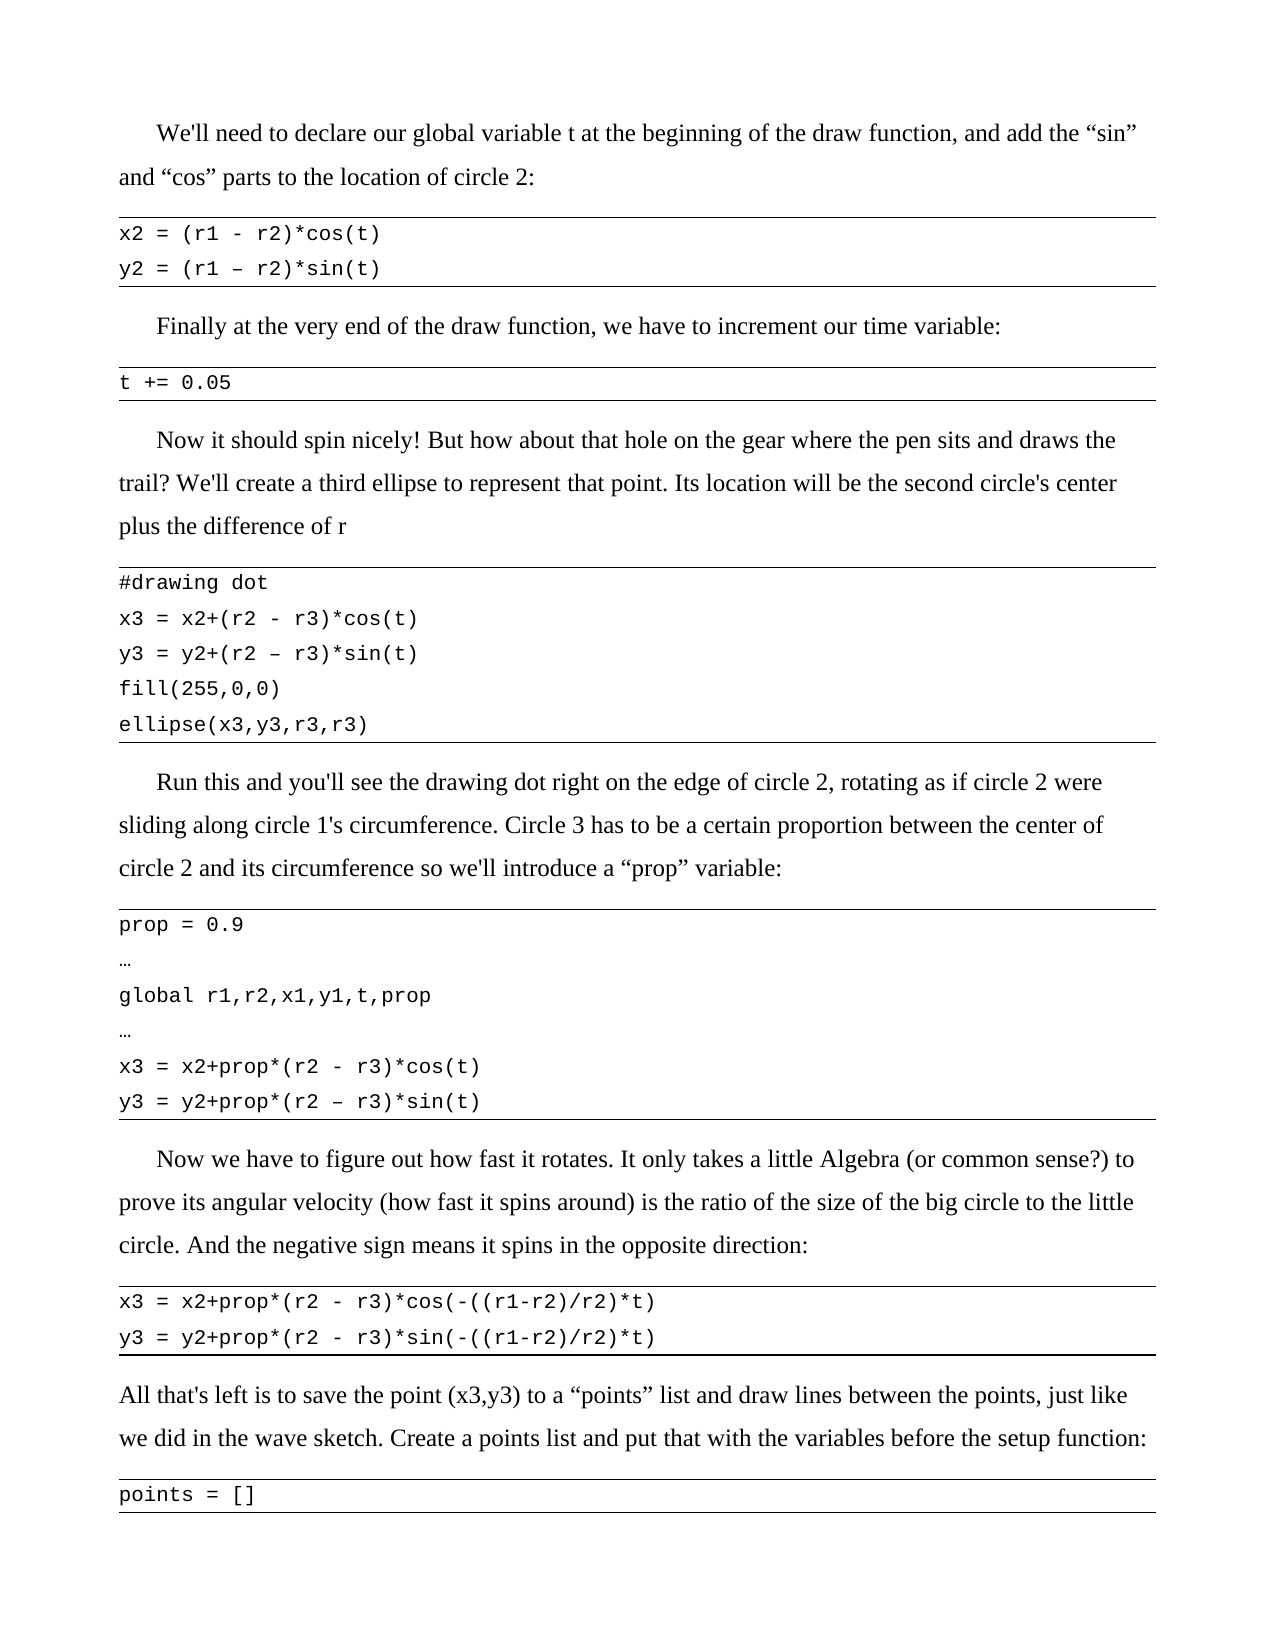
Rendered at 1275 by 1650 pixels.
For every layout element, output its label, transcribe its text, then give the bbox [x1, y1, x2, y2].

text Finally at the very end of the draw function, we have to increment our time variable: [118, 311, 1156, 340]
text y3 = y2+prop*(r2 - r3)*sin(-((r1-r2)/r2)*t) [118, 1327, 1156, 1356]
text x3 = x2+(r2 - r3)*cos(t) [118, 607, 1156, 631]
text … [118, 949, 1156, 973]
text Now we have to figure out how fast it rotates. It only takes a little Algebra (or common sense?) to prove its angular velocity (how fast it spins around) is the ratio of the size of the big circle to the little circle. And the negative sign means it spins in the opposite direction: [118, 1144, 1156, 1259]
text All that's left is to save the point (x3,y3) to a “points” list and draw lines between the points, just like we did in the wave sketch. Create a points list and put that with the variables before the setup function: [118, 1380, 1156, 1452]
text … [118, 1020, 1156, 1044]
text x2 = (r1 - r2)*cos(t) [118, 218, 1156, 246]
text Now it should spin nicely! But how about that hole on the gear where the pen sits and draws the trail? We'll create a third ellipse to represent that point. Its location will be the second circle's center plus the difference of r [118, 425, 1156, 540]
text ellipse(x3,y3,r3,r3) [118, 714, 1156, 743]
text y3 = y2+(r2 – r3)*sin(t) [118, 643, 1156, 667]
text x3 = x2+prop*(r2 - r3)*cos(t) [118, 1056, 1156, 1079]
text Run this and you'll see the drawing dot right on the edge of circle 2, rotating as if circle 2 were sliding along circle 1's circumference. Circle 3 has to be a certain proportion between the center of circle 2 and its circumference so we'll introduce a “prop” variable: [118, 767, 1156, 882]
text y2 = (r1 – r2)*sin(t) [118, 258, 1156, 287]
text y3 = y2+prop*(r2 – r3)*sin(t) [118, 1091, 1156, 1120]
text #drawing dot [118, 568, 1156, 596]
text global r1,r2,x1,y1,t,prop [118, 985, 1156, 1008]
text We'll need to declare our global variable t at the beginning of the draw function, and add the “sin” and “cos” parts to the location of circle 2: [118, 118, 1156, 190]
text fill(255,0,0) [118, 678, 1156, 702]
text x3 = x2+prop*(r2 - r3)*cos(-((r1-r2)/r2)*t) [118, 1287, 1156, 1315]
text t += 0.05 [118, 368, 1156, 401]
text prop = 0.9 [118, 910, 1156, 938]
text points = [] [118, 1480, 1156, 1513]
